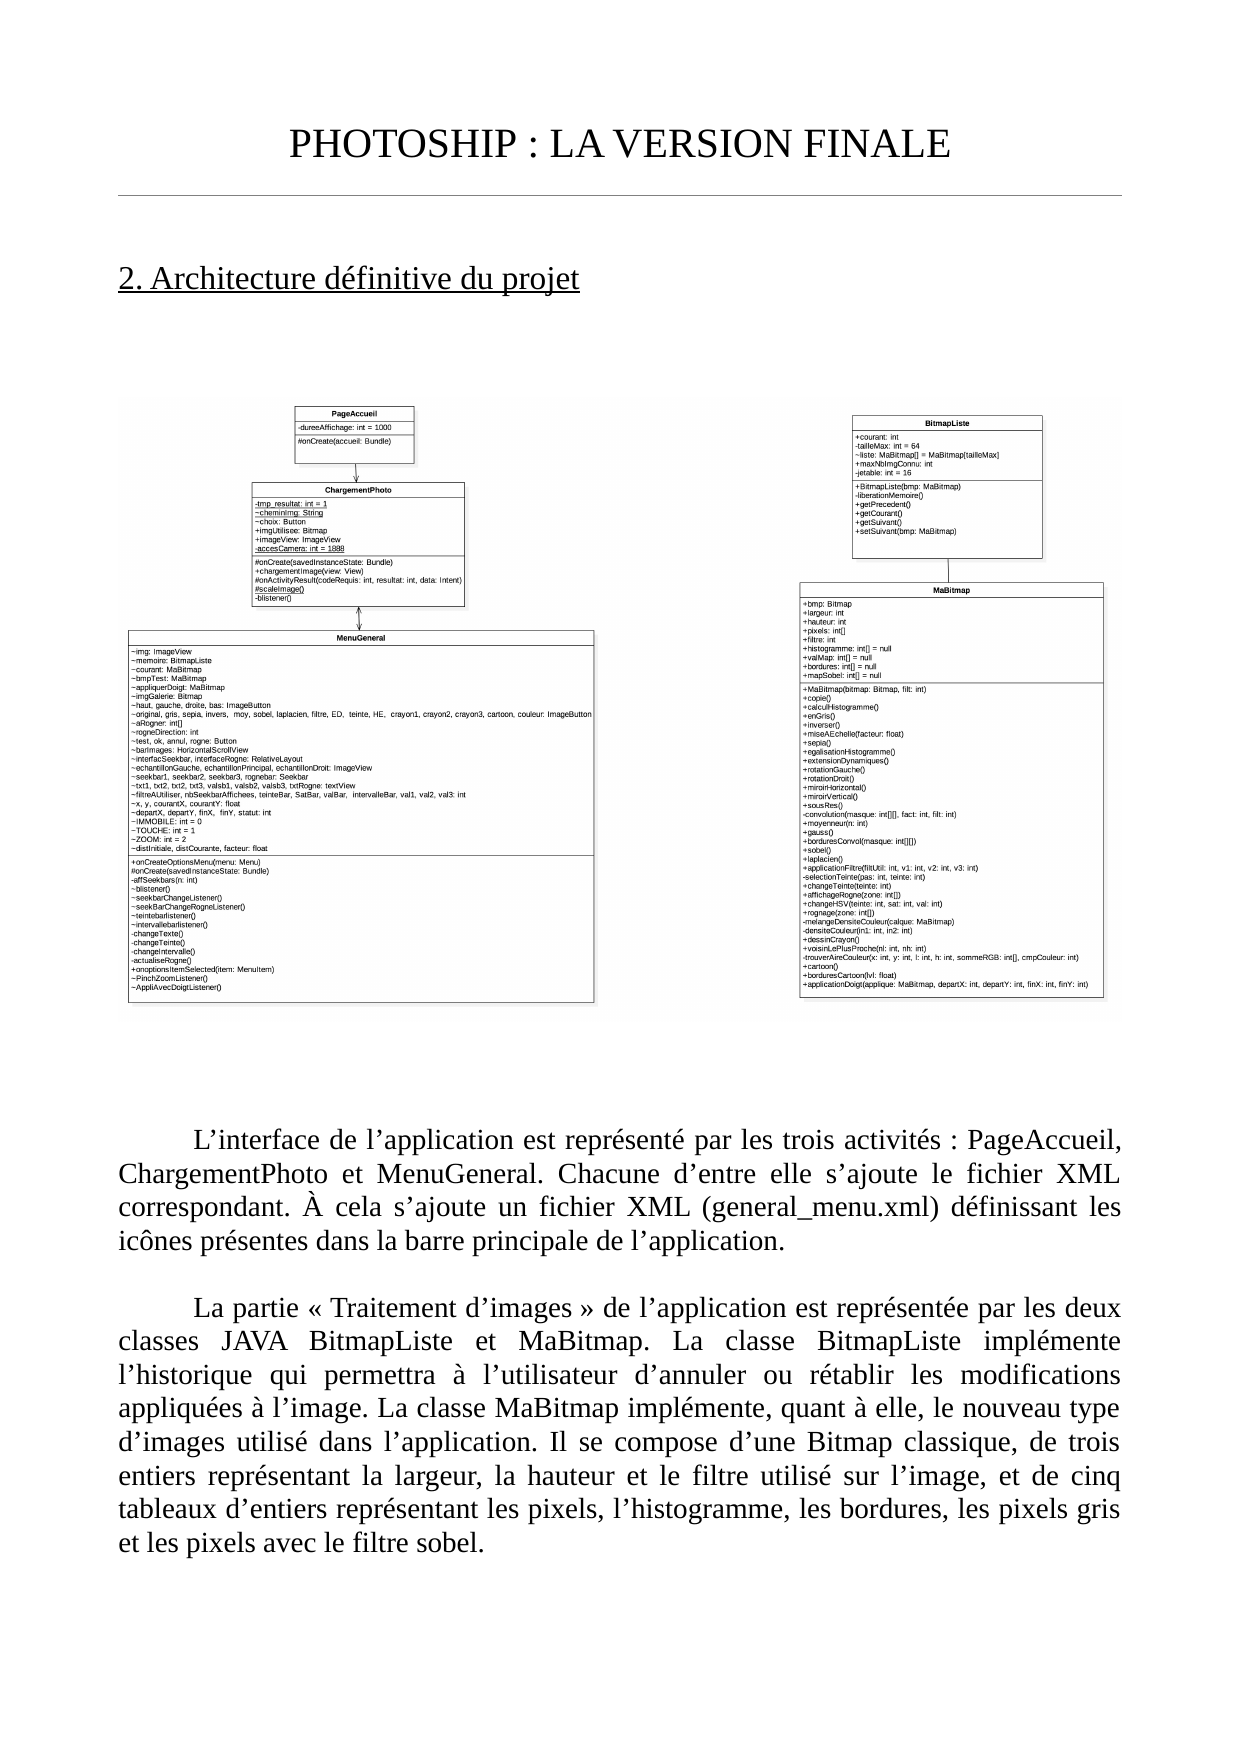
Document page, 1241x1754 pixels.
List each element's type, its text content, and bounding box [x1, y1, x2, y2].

text PHOTOSHIP : LA VERSION FINALE [118, 118, 1122, 166]
text L’interface de l’application est représenté par les trois activités : PageAccueil, ChargementPhoto et MenuGeneral. Chacune d’entre elle s’ajoute le fichier XML correspondant. À cela s’ajoute un fichier XML (general_menu.xml) définissant les icônes présentes dans la barre principale de l’application. [118, 1122, 1122, 1256]
text La partie « Traitement d’images » de l’application est représentée par les deux classes JAVA BitmapListe et MaBitmap. La classe BitmapListe implémente l’historique qui permettra à l’utilisateur d’annuler ou rétablir les modifications appliquées à l’image. La classe MaBitmap implémente, quant à elle, le nouveau type d’images utilisé dans l’application. Il se compose d’une Bitmap classique, de trois entiers représentant la largeur, la hauteur et le filtre utilisé sur l’image, et de cinq tableaux d’entiers représentant les pixels, l’histogramme, les bordures, les pixels gris et les pixels avec le filtre sobel. [118, 1290, 1122, 1558]
picture [118, 397, 1123, 1022]
text 2. Architecture définitive du projet [118, 258, 1122, 296]
